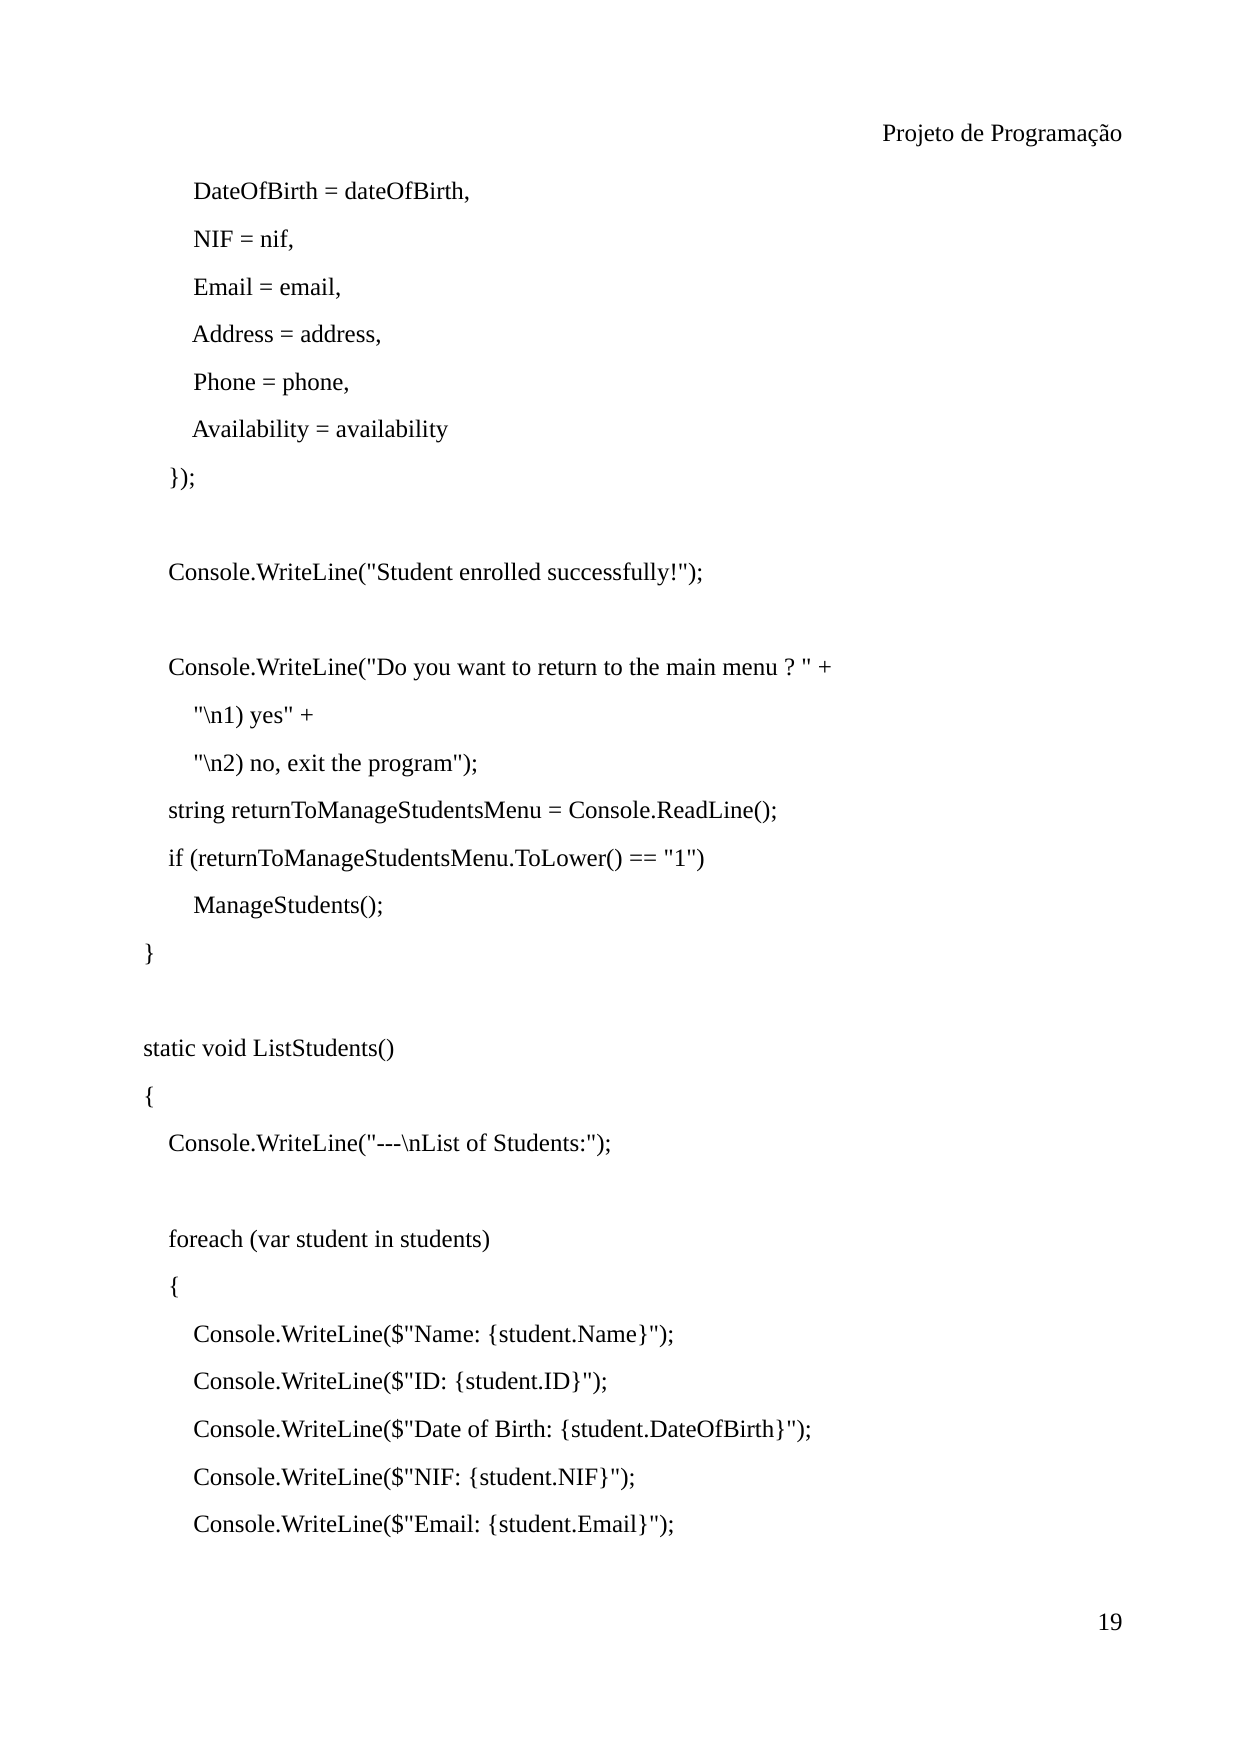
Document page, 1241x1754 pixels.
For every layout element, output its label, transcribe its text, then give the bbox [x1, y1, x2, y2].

text string returnToManageStudentsMenu = Console.ReadLine(); [118, 795, 1122, 824]
text { [118, 1081, 1122, 1109]
text } [118, 938, 1122, 967]
text Email = email, [118, 272, 1122, 300]
text Console.WriteLine($"Name: {student.Name}"); [118, 1319, 1122, 1348]
text if (returnToManageStudentsMenu.ToLower() == "1") [118, 843, 1122, 872]
text Console.WriteLine($"ID: {student.ID}"); [118, 1366, 1122, 1395]
text "\n2) no, exit the program"); [118, 748, 1122, 776]
text Console.WriteLine($"Date of Birth: {student.DateOfBirth}"); [118, 1414, 1122, 1443]
text Availability = availability [118, 414, 1122, 443]
text Console.WriteLine($"Email: {student.Email}"); [118, 1509, 1122, 1538]
text foreach (var student in students) [118, 1224, 1122, 1252]
text }); [118, 462, 1122, 491]
text Address = address, [118, 319, 1122, 348]
text Phone = phone, [118, 367, 1122, 396]
text static void ListStudents() [118, 1033, 1122, 1062]
text DateOfBirth = dateOfBirth, [118, 176, 1122, 205]
text Console.WriteLine("Do you want to return to the main menu ? " + [118, 652, 1122, 681]
text Console.WriteLine("Student enrolled successfully!"); [118, 557, 1122, 586]
text Console.WriteLine($"NIF: {student.NIF}"); [118, 1462, 1122, 1490]
text { [118, 1271, 1122, 1300]
text "\n1) yes" + [118, 700, 1122, 729]
text Console.WriteLine("---\nList of Students:"); [118, 1128, 1122, 1157]
text NIF = nif, [118, 224, 1122, 253]
text ManageStudents(); [118, 890, 1122, 919]
